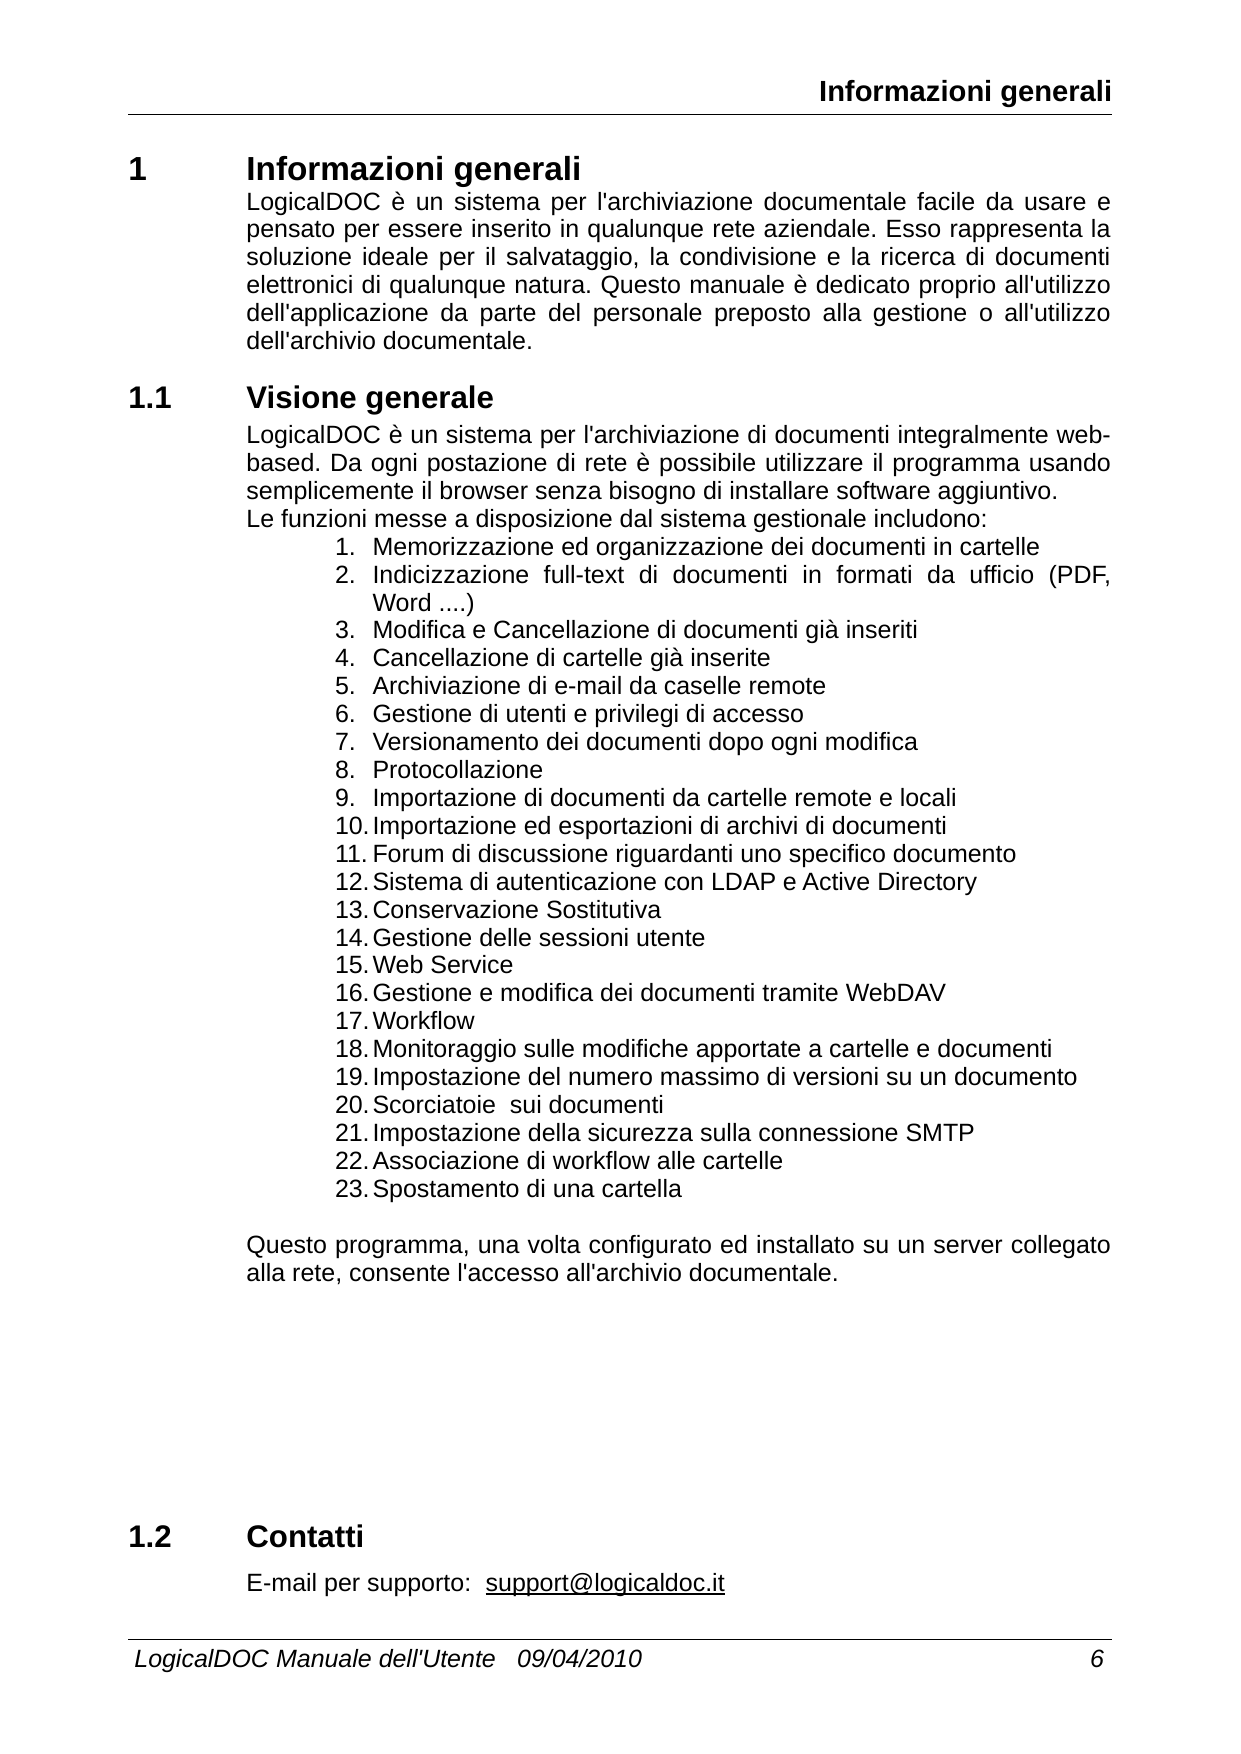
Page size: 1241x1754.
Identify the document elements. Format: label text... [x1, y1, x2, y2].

list Monitoraggio sulle modifiche apportate a cartelle e documenti [335, 1035, 1112, 1063]
list Workflow [335, 1007, 1112, 1035]
list Impostazione del numero massimo di versioni su un documento [335, 1063, 1112, 1091]
list Indicizzazione full-text di documenti in formati da ufficio (PDF, Word ....) [335, 561, 1112, 616]
list Impostazione della sicurezza sulla connessione SMTP [335, 1119, 1112, 1147]
list Gestione e modifica dei documenti tramite WebDAV [335, 979, 1112, 1007]
list Gestione delle sessioni utente [335, 923, 1112, 951]
list Associazione di workflow alle cartelle [335, 1147, 1112, 1175]
list Archiviazione di e-mail da caselle remote [335, 672, 1112, 700]
text E-mail per supporto: support@logicaldoc.it [246, 1569, 1112, 1597]
text LogicalDOC è un sistema per l'archiviazione di documenti integralmente web-based. Da ogni postazione di rete è possibile utilizzare il programma usando semplicemente il browser senza bisogno di installare software aggiuntivo. [246, 421, 1112, 505]
text LogicalDOC è un sistema per l'archiviazione documentale facile da usare e pensato per essere inserito in qualunque rete aziendale. Esso rappresenta la soluzione ideale per il salvataggio, la condivisione e la ricerca di documenti elettronici di qualunque natura. Questo manuale è dedicato proprio all'utilizzo dell'applicazione da parte del personale preposto alla gestione o all'utilizzo dell'archivio documentale. [246, 187, 1112, 355]
text Questo programma, una volta configurato ed installato su un server collegato alla rete, consente l'accesso all'archivio documentale. [246, 1231, 1112, 1286]
list Importazione di documenti da cartelle remote e locali [335, 784, 1112, 812]
subtitle Contatti [128, 1519, 1112, 1554]
subtitle Visione generale [128, 380, 1112, 415]
list Cancellazione di cartelle già inserite [335, 644, 1112, 672]
list Versionamento dei documenti dopo ogni modifica [335, 728, 1112, 756]
list Sistema di autenticazione con LDAP e Active Directory [335, 868, 1112, 896]
list Protocollazione [335, 756, 1112, 784]
list Conservazione Sostitutiva [335, 896, 1112, 923]
list Spostamento di una cartella [335, 1175, 1112, 1203]
subtitle Informazioni generali [128, 150, 1112, 187]
list Gestione di utenti e privilegi di accesso [335, 700, 1112, 728]
list Memorizzazione ed organizzazione dei documenti in cartelle [335, 533, 1112, 561]
list Web Service [335, 951, 1112, 979]
list Scorciatoie sui documenti [335, 1091, 1112, 1119]
text Le funzioni messe a disposizione dal sistema gestionale includono: [246, 505, 1112, 533]
list Importazione ed esportazioni di archivi di documenti [335, 812, 1112, 840]
list Modifica e Cancellazione di documenti già inseriti [335, 616, 1112, 644]
list Forum di discussione riguardanti uno specifico documento [335, 840, 1112, 868]
